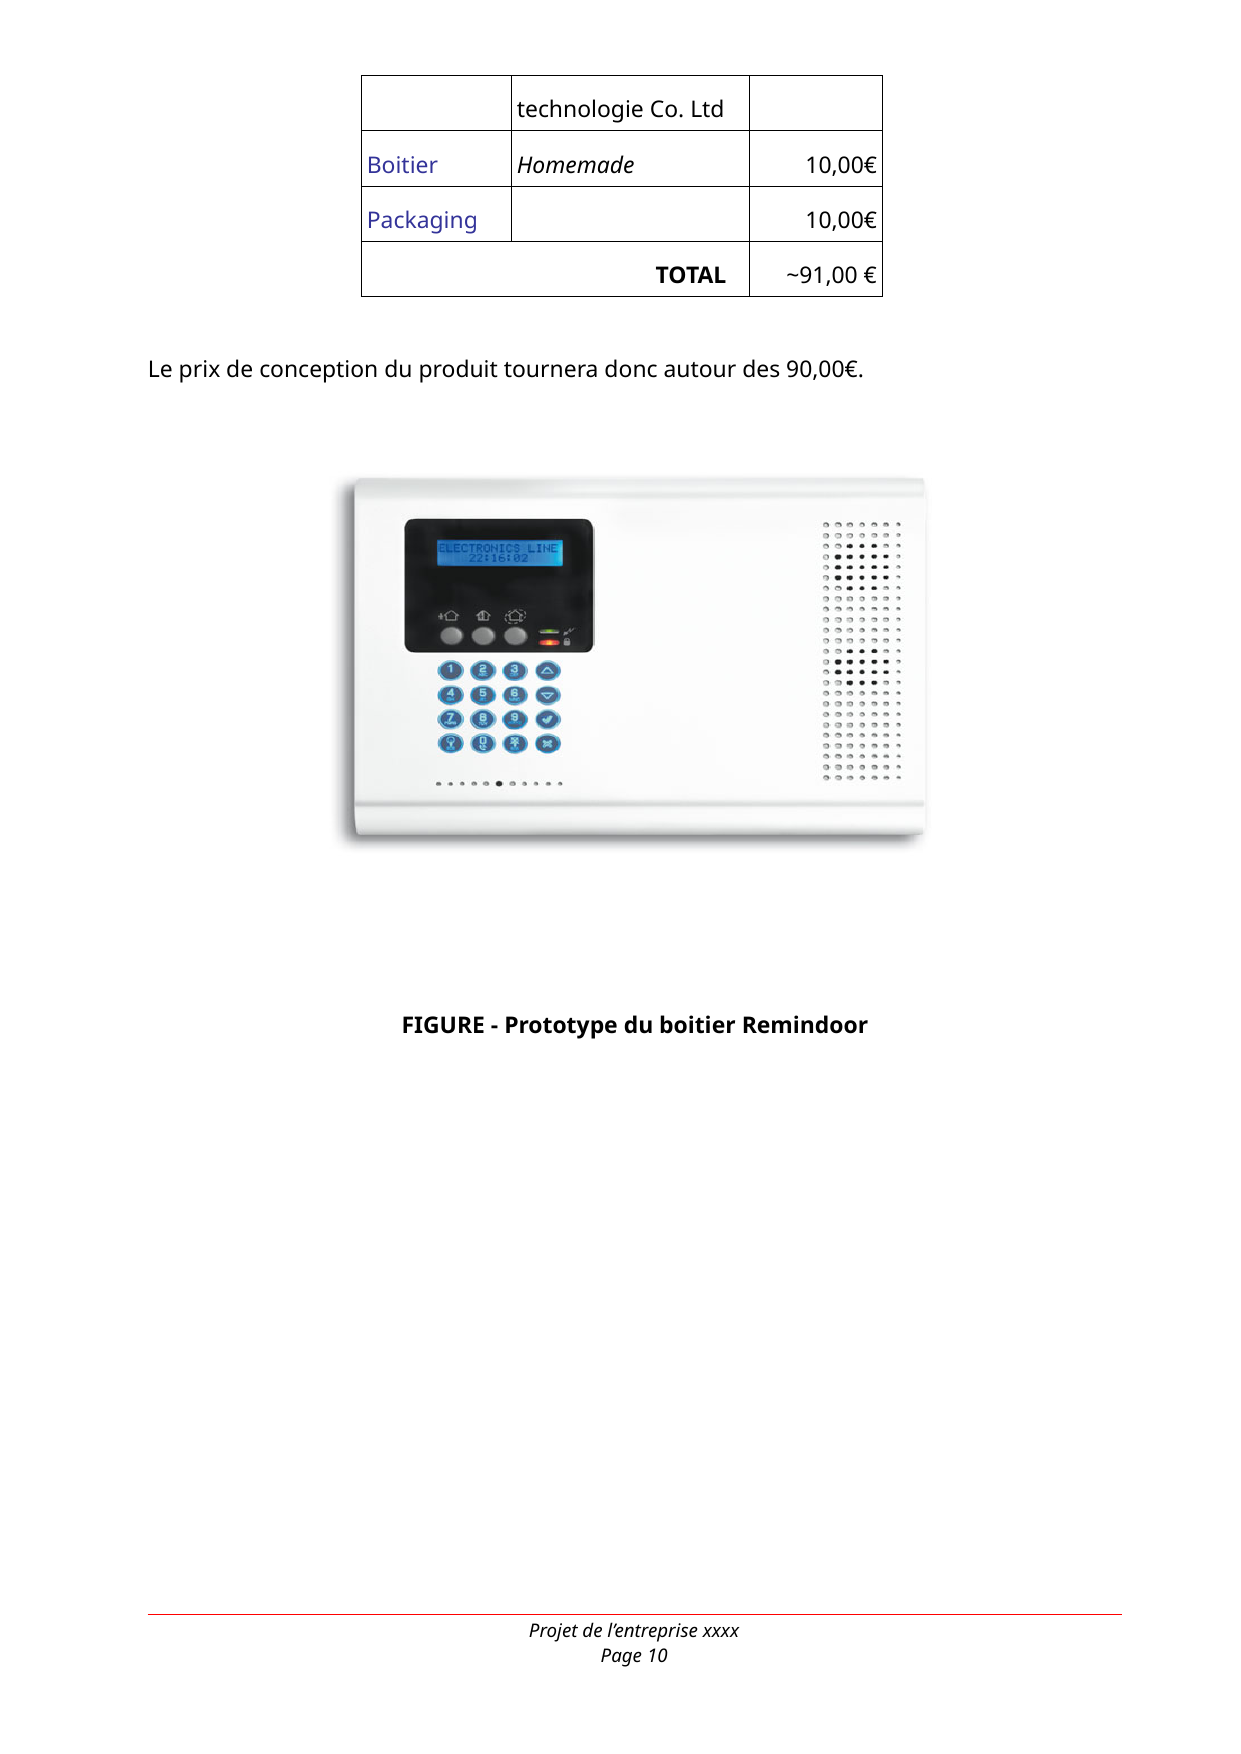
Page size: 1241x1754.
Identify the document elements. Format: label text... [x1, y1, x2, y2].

table_cell Packaging [362, 187, 511, 241]
text Le prix de conception du produit tournera donc autour des 90,00€. [148, 353, 1122, 384]
table_cell 10,00€ [750, 187, 882, 241]
picture [294, 394, 976, 925]
table_cell 10,00€ [750, 131, 882, 186]
text FIGURE - Prototype du boitier Remindoor [148, 1009, 1122, 1040]
table_cell technologie Co. Ltd [512, 76, 749, 130]
table_cell TOTAL [362, 242, 749, 296]
table_cell Boitier [362, 131, 511, 186]
table_cell ~91,00 € [750, 242, 882, 296]
table_cell [362, 76, 511, 130]
table_cell [750, 76, 882, 130]
table_cell [512, 187, 749, 241]
table_cell Homemade [512, 131, 749, 186]
